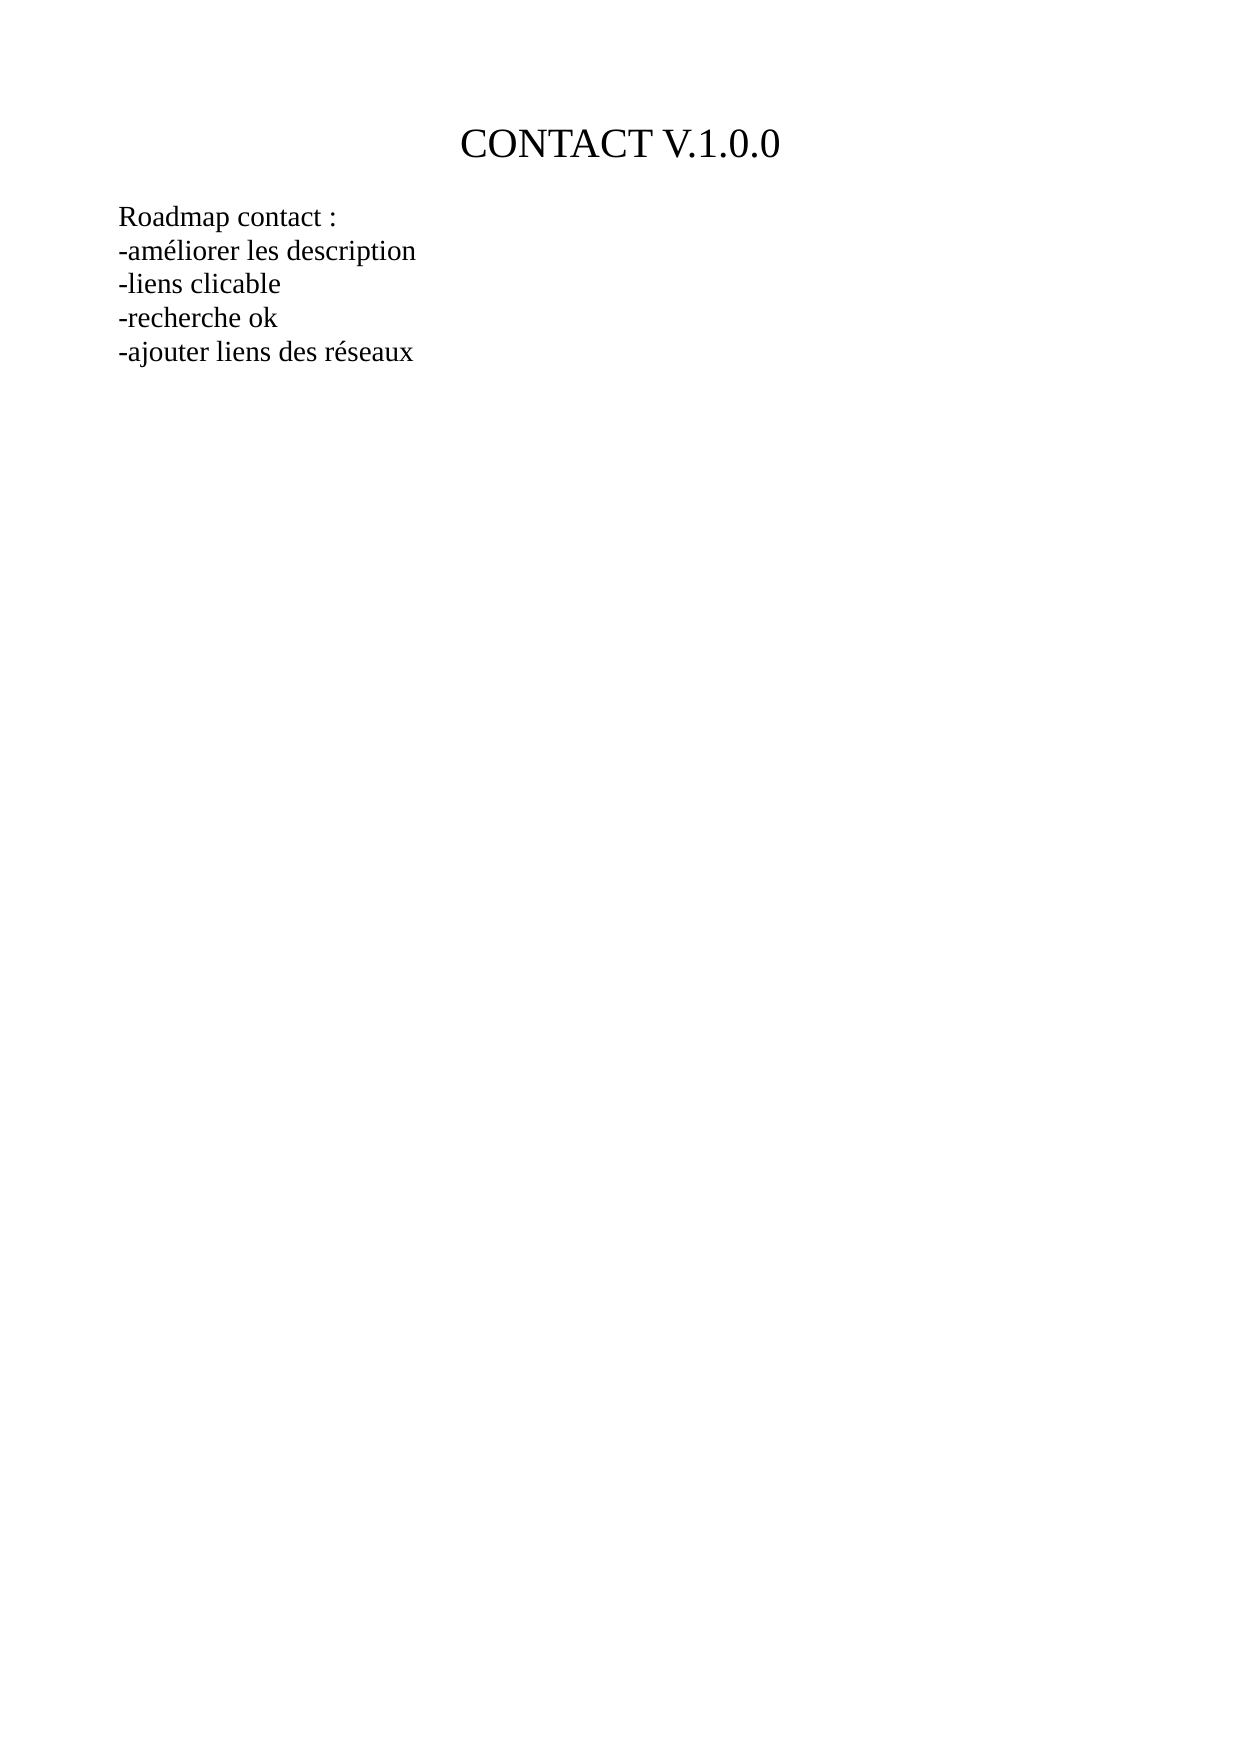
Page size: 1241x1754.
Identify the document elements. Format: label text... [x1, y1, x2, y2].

text CONTACT V.1.0.0 [118, 118, 1122, 166]
text -ajouter liens des réseaux [118, 334, 1122, 367]
text Roadmap contact : [118, 199, 1122, 233]
text -recherche ok [118, 300, 1122, 334]
text -liens clicable [118, 267, 1122, 300]
text -améliorer les description [118, 233, 1122, 267]
